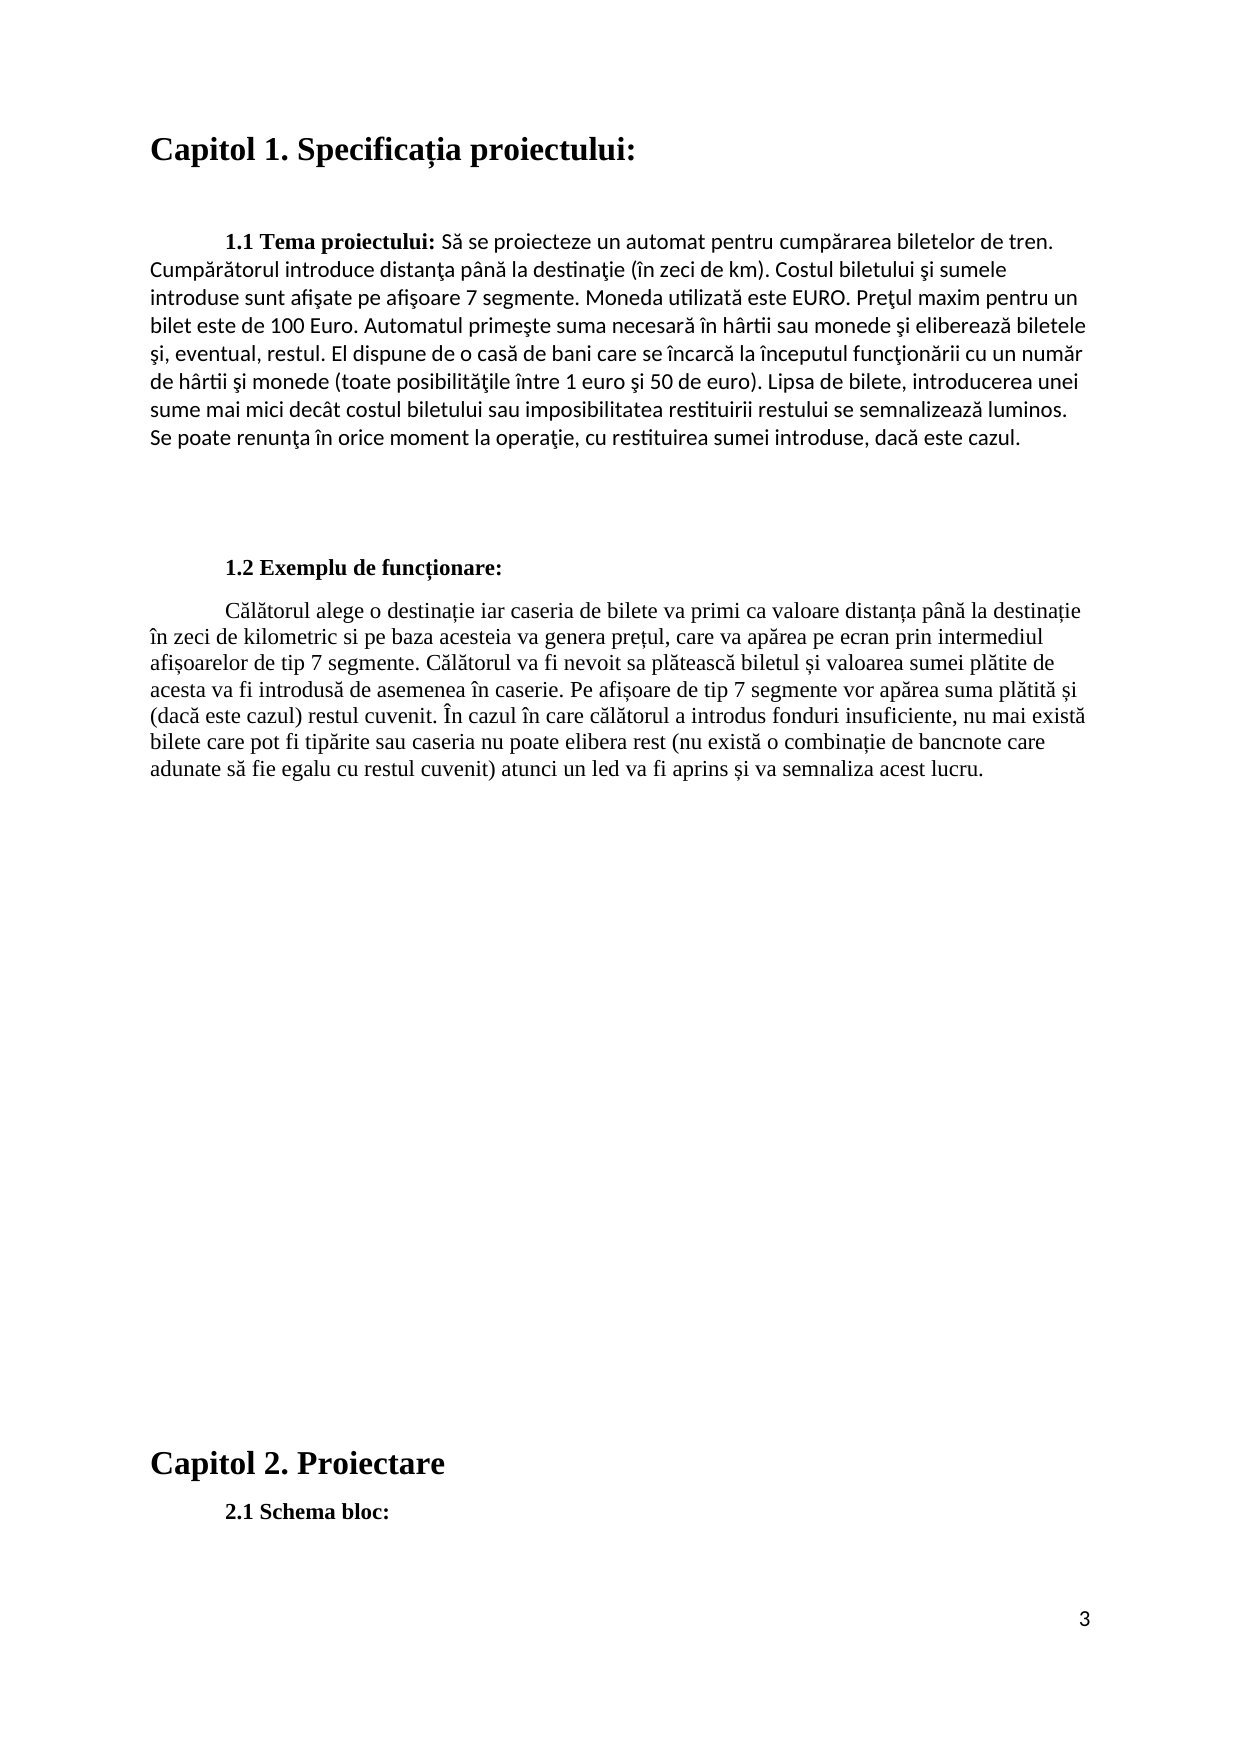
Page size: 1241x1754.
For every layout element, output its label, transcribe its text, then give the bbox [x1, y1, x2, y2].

text 1.2 Exemplu de funcționare: [150, 554, 1090, 580]
text Capitol 2. Proiectare [150, 1443, 1090, 1481]
text 1.1 Tema proiectului: Să se proiecteze un automat pentru cumpărarea biletelor de tren. Cumpărătorul introduce distanţa până la destinaţie (în zeci de km). Costul biletului şi sumele introduse sunt afişate pe afişoare 7 segmente. Moneda utilizată este EURO. Preţul maxim pentru un bilet este de 100 Euro. Automatul primeşte suma necesară în hârtii sau monede şi eliberează biletele şi, eventual, restul. El dispune de o casă de bani care se încarcă la începutul funcţionării cu un număr de hârtii şi monede (toate posibilităţile între 1 euro şi 50 de euro). Lipsa de bilete, introducerea unei sume mai mici decât costul biletului sau imposibilitatea restituirii restului se semnalizează luminos. Se poate renunţa în orice moment la operaţie, cu restituirea sumei introduse, dacă este cazul. [150, 227, 1090, 451]
text Călătorul alege o destinație iar caseria de bilete va primi ca valoare distanța până la destinație în zeci de kilometric si pe baza acesteia va genera prețul, care va apărea pe ecran prin intermediul afișoarelor de tip 7 segmente. Călătorul va fi nevoit sa plătească biletul și valoarea sumei plătite de acesta va fi introdusă de asemenea în caserie. Pe afișoare de tip 7 segmente vor apărea suma plătită și (dacă este cazul) restul cuvenit. În cazul în care călătorul a introdus fonduri insuficiente, nu mai există bilete care pot fi tipărite sau caseria nu poate elibera rest (nu există o combinație de bancnote care adunate să fie egalu cu restul cuvenit) atunci un led va fi aprins și va semnaliza acest lucru. [150, 597, 1090, 781]
text 2.1 Schema bloc: [150, 1498, 1090, 1524]
text Capitol 1. Specificația proiectului: [150, 129, 1090, 167]
